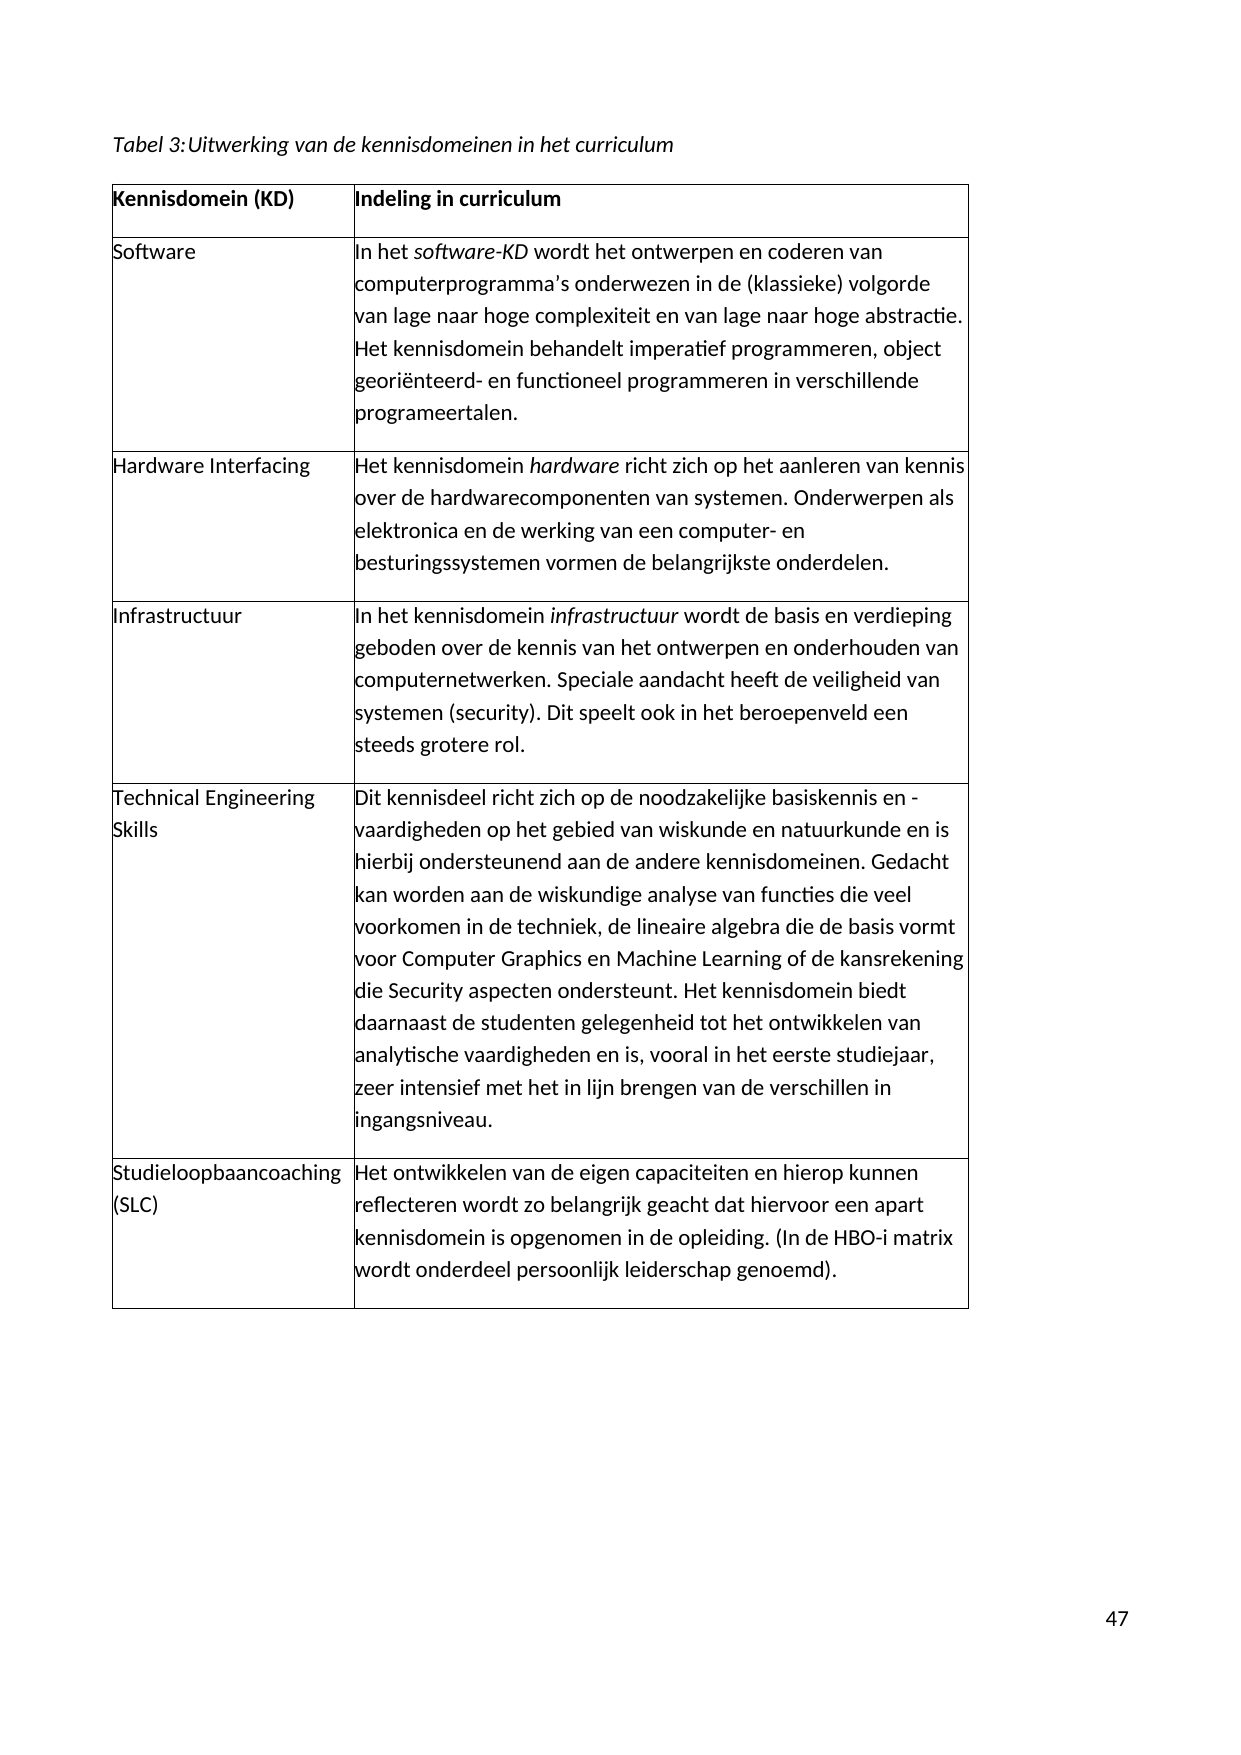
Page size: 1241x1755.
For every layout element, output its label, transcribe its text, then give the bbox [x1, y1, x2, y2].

table_cell In het kennisdomein infrastructuur wordt de basis en verdieping geboden over de kennis van het ontwerpen en onderhouden van computernetwerken. Speciale aandacht heeft de veiligheid van systemen (security). Dit speelt ook in het beroepenveld een steeds grotere rol. [355, 602, 968, 783]
table_header Kennisdomein (KD) [113, 185, 354, 237]
table_header Indeling in curriculum [355, 185, 968, 237]
text Tabel 3: Uitwerking van de kennisdomeinen in het curriculum [112, 130, 1128, 158]
table_cell Software [113, 238, 354, 451]
table_cell Het ontwikkelen van de eigen capaciteiten en hierop kunnen reflecteren wordt zo belangrijk geacht dat hiervoor een apart kennisdomein is opgenomen in de opleiding. (In de HBO-i matrix wordt onderdeel persoonlijk leiderschap genoemd). [355, 1159, 968, 1307]
table_cell In het software-KD wordt het ontwerpen en coderen van computerprogramma’s onderwezen in de (klassieke) volgorde van lage naar hoge complexiteit en van lage naar hoge abstractie. Het kennisdomein behandelt imperatief programmeren, object georiënteerd- en functioneel programmeren in verschillende programeertalen. [355, 238, 968, 451]
table_cell Dit kennisdeel richt zich op de noodzakelijke basiskennis en -vaardigheden op het gebied van wiskunde en natuurkunde en is hierbij ondersteunend aan de andere kennisdomeinen. Gedacht kan worden aan de wiskundige analyse van functies die veel voorkomen in de techniek, de lineaire algebra die de basis vormt voor Computer Graphics en Machine Learning of de kansrekening die Security aspecten ondersteunt. Het kennisdomein biedt daarnaast de studenten gelegenheid tot het ontwikkelen van analytische vaardigheden en is, vooral in het eerste studiejaar, zeer intensief met het in lijn brengen van de verschillen in ingangsniveau. [355, 784, 968, 1158]
table_cell Het kennisdomein hardware richt zich op het aanleren van kennis over de hardwarecomponenten van systemen. Onderwerpen als elektronica en de werking van een computer- en besturingssystemen vormen de belangrijkste onderdelen. [355, 452, 968, 601]
table_cell Technical Engineering Skills [113, 784, 354, 1158]
table_cell Hardware Interfacing [113, 452, 354, 601]
table_cell Studieloopbaancoaching (SLC) [113, 1159, 354, 1307]
table_cell Infrastructuur [113, 602, 354, 783]
